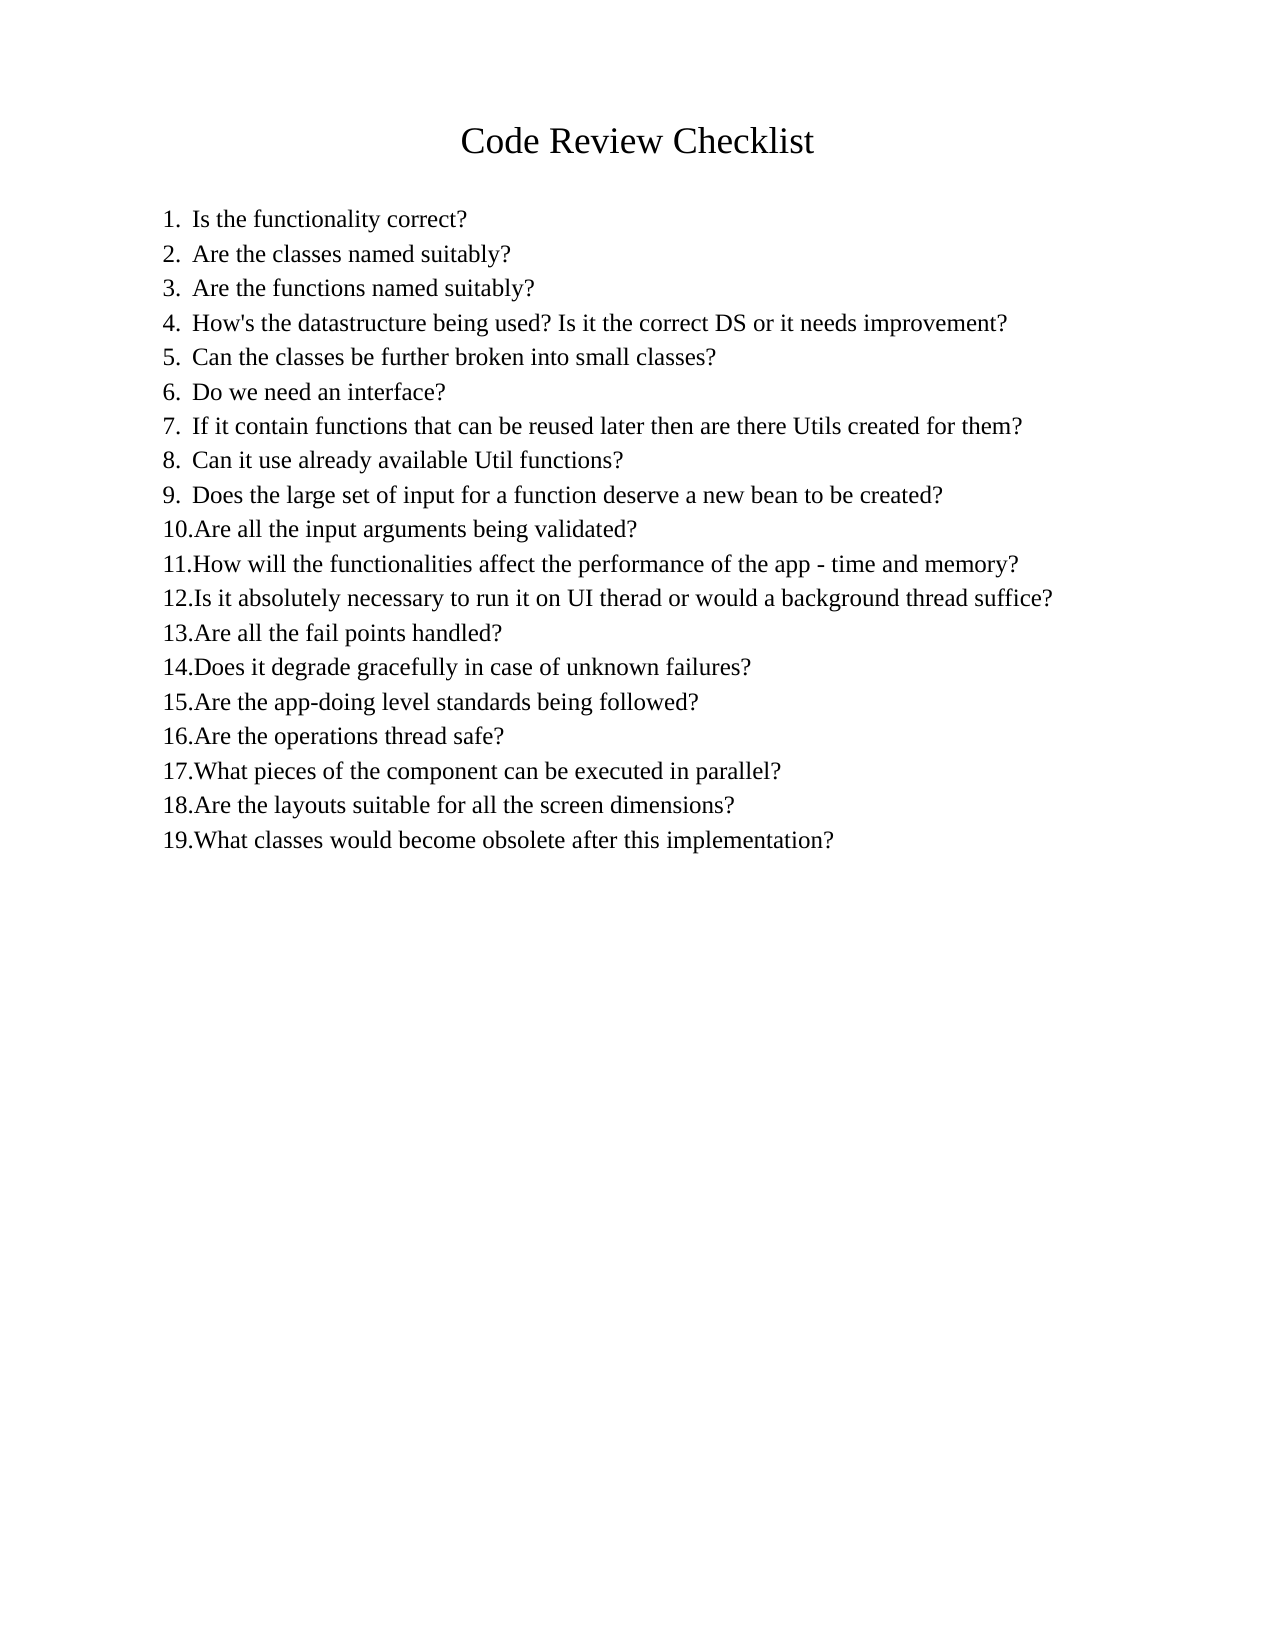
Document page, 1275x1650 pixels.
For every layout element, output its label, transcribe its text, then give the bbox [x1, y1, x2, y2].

list Does it degrade gracefully in case of unknown failures? [162, 652, 1157, 681]
list Can it use already available Util functions? [162, 446, 1157, 474]
list Can the classes be further broken into small classes? [162, 342, 1157, 371]
list Is the functionality correct? [162, 204, 1157, 233]
list Are the layouts suitable for all the screen dimensions? [162, 790, 1157, 819]
list How's the datastructure being used? Is it the correct DS or it needs improvement? [162, 308, 1157, 336]
list Do we need an interface? [162, 377, 1157, 405]
list How will the functionalities affect the performance of the app - time and memory? [162, 549, 1157, 578]
list Are the operations thread safe? [162, 721, 1157, 750]
list Are all the input arguments being validated? [162, 514, 1157, 543]
list Is it absolutely necessary to run it on UI therad or would a background thread suffice? [162, 583, 1157, 612]
list Are all the fail points handled? [162, 618, 1157, 647]
text Code Review Checklist [118, 118, 1157, 161]
list What pieces of the component can be executed in parallel? [162, 756, 1157, 785]
list Are the app-doing level standards being followed? [162, 687, 1157, 716]
list What classes would become obsolete after this implementation? [162, 825, 1157, 854]
list Are the classes named suitably? [162, 239, 1157, 267]
list If it contain functions that can be reused later then are there Utils created for them? [162, 411, 1157, 440]
list Are the functions named suitably? [162, 273, 1157, 302]
list Does the large set of input for a function deserve a new bean to be created? [162, 480, 1157, 509]
